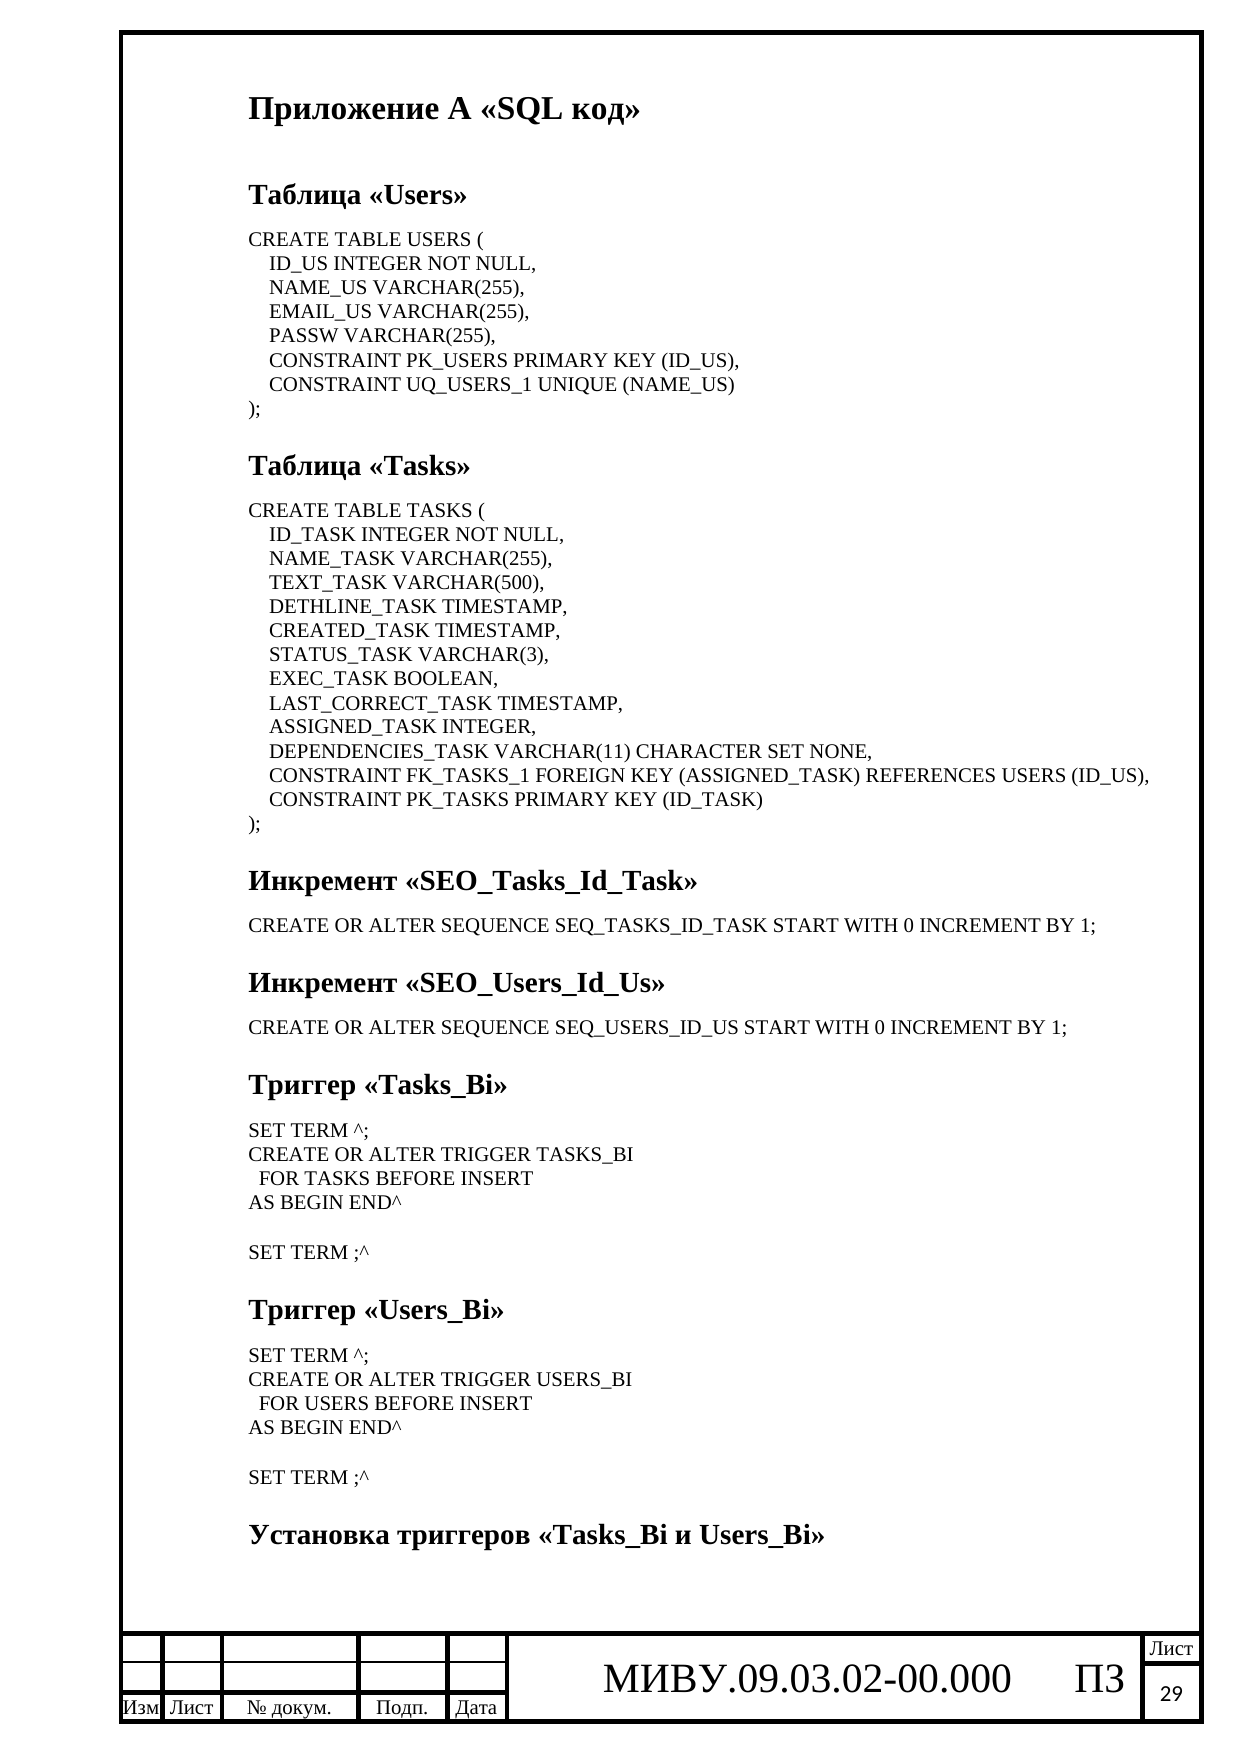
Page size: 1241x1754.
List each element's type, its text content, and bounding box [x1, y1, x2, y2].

text CREATE TABLE TASKS ( [248, 498, 1169, 522]
text FOR USERS BEFORE INSERT [248, 1391, 1169, 1415]
text ); [248, 396, 1169, 420]
subtitle Приложение А «SQL код» [248, 89, 1169, 127]
text SET TERM ^; [248, 1342, 1169, 1367]
subtitle Таблица «Users» [248, 177, 1169, 211]
text CREATE OR ALTER SEQUENCE SEQ_USERS_ID_US START WITH 0 INCREMENT BY 1; [248, 1015, 1169, 1039]
subtitle Таблица «Tasks» [248, 448, 1169, 481]
text CREATED_TASK TIMESTAMP, [248, 618, 1169, 642]
text CREATE OR ALTER TRIGGER USERS_BI [248, 1367, 1169, 1391]
text PASSW VARCHAR(255), [248, 323, 1169, 347]
text CONSTRAINT PK_USERS PRIMARY KEY (ID_US), [248, 347, 1169, 372]
subtitle Триггер «Tasks_Bi» [248, 1067, 1169, 1101]
text ID_US INTEGER NOT NULL, [248, 251, 1169, 275]
text SET TERM ;^ [248, 1240, 1169, 1264]
text LAST_CORRECT_TASK TIMESTAMP, [248, 690, 1169, 714]
text NAME_US VARCHAR(255), [248, 275, 1169, 299]
subtitle Триггер «Users_Bi» [248, 1292, 1169, 1326]
text ); [248, 811, 1169, 835]
subtitle Инкремент «SEO_Tasks_Id_Task» [248, 863, 1169, 896]
text AS BEGIN END^ [248, 1415, 1169, 1439]
text EXEC_TASK BOOLEAN, [248, 666, 1169, 690]
text SET TERM ;^ [248, 1465, 1169, 1489]
text AS BEGIN END^ [248, 1190, 1169, 1214]
text DETHLINE_TASK TIMESTAMP, [248, 594, 1169, 618]
text CONSTRAINT FK_TASKS_1 FOREIGN KEY (ASSIGNED_TASK) REFERENCES USERS (ID_US), [248, 763, 1169, 787]
subtitle Инкремент «SEO_Users_Id_Us» [248, 965, 1169, 999]
text NAME_TASK VARCHAR(255), [248, 546, 1169, 570]
text CONSTRAINT PK_TASKS PRIMARY KEY (ID_TASK) [248, 787, 1169, 811]
text SET TERM ^; [248, 1118, 1169, 1142]
text EMAIL_US VARCHAR(255), [248, 299, 1169, 323]
text DEPENDENCIES_TASK VARCHAR(11) CHARACTER SET NONE, [248, 738, 1169, 763]
text CREATE OR ALTER TRIGGER TASKS_BI [248, 1142, 1169, 1166]
text CREATE OR ALTER SEQUENCE SEQ_TASKS_ID_TASK START WITH 0 INCREMENT BY 1; [248, 913, 1169, 937]
text ASSIGNED_TASK INTEGER, [248, 714, 1169, 738]
subtitle Установка триггеров «Tasks_Bi и Users_Bi» [248, 1517, 1169, 1551]
text CONSTRAINT UQ_USERS_1 UNIQUE (NAME_US) [248, 372, 1169, 396]
text TEXT_TASK VARCHAR(500), [248, 570, 1169, 594]
text FOR TASKS BEFORE INSERT [248, 1166, 1169, 1190]
text STATUS_TASK VARCHAR(3), [248, 642, 1169, 666]
text ID_TASK INTEGER NOT NULL, [248, 522, 1169, 546]
text CREATE TABLE USERS ( [248, 227, 1169, 251]
